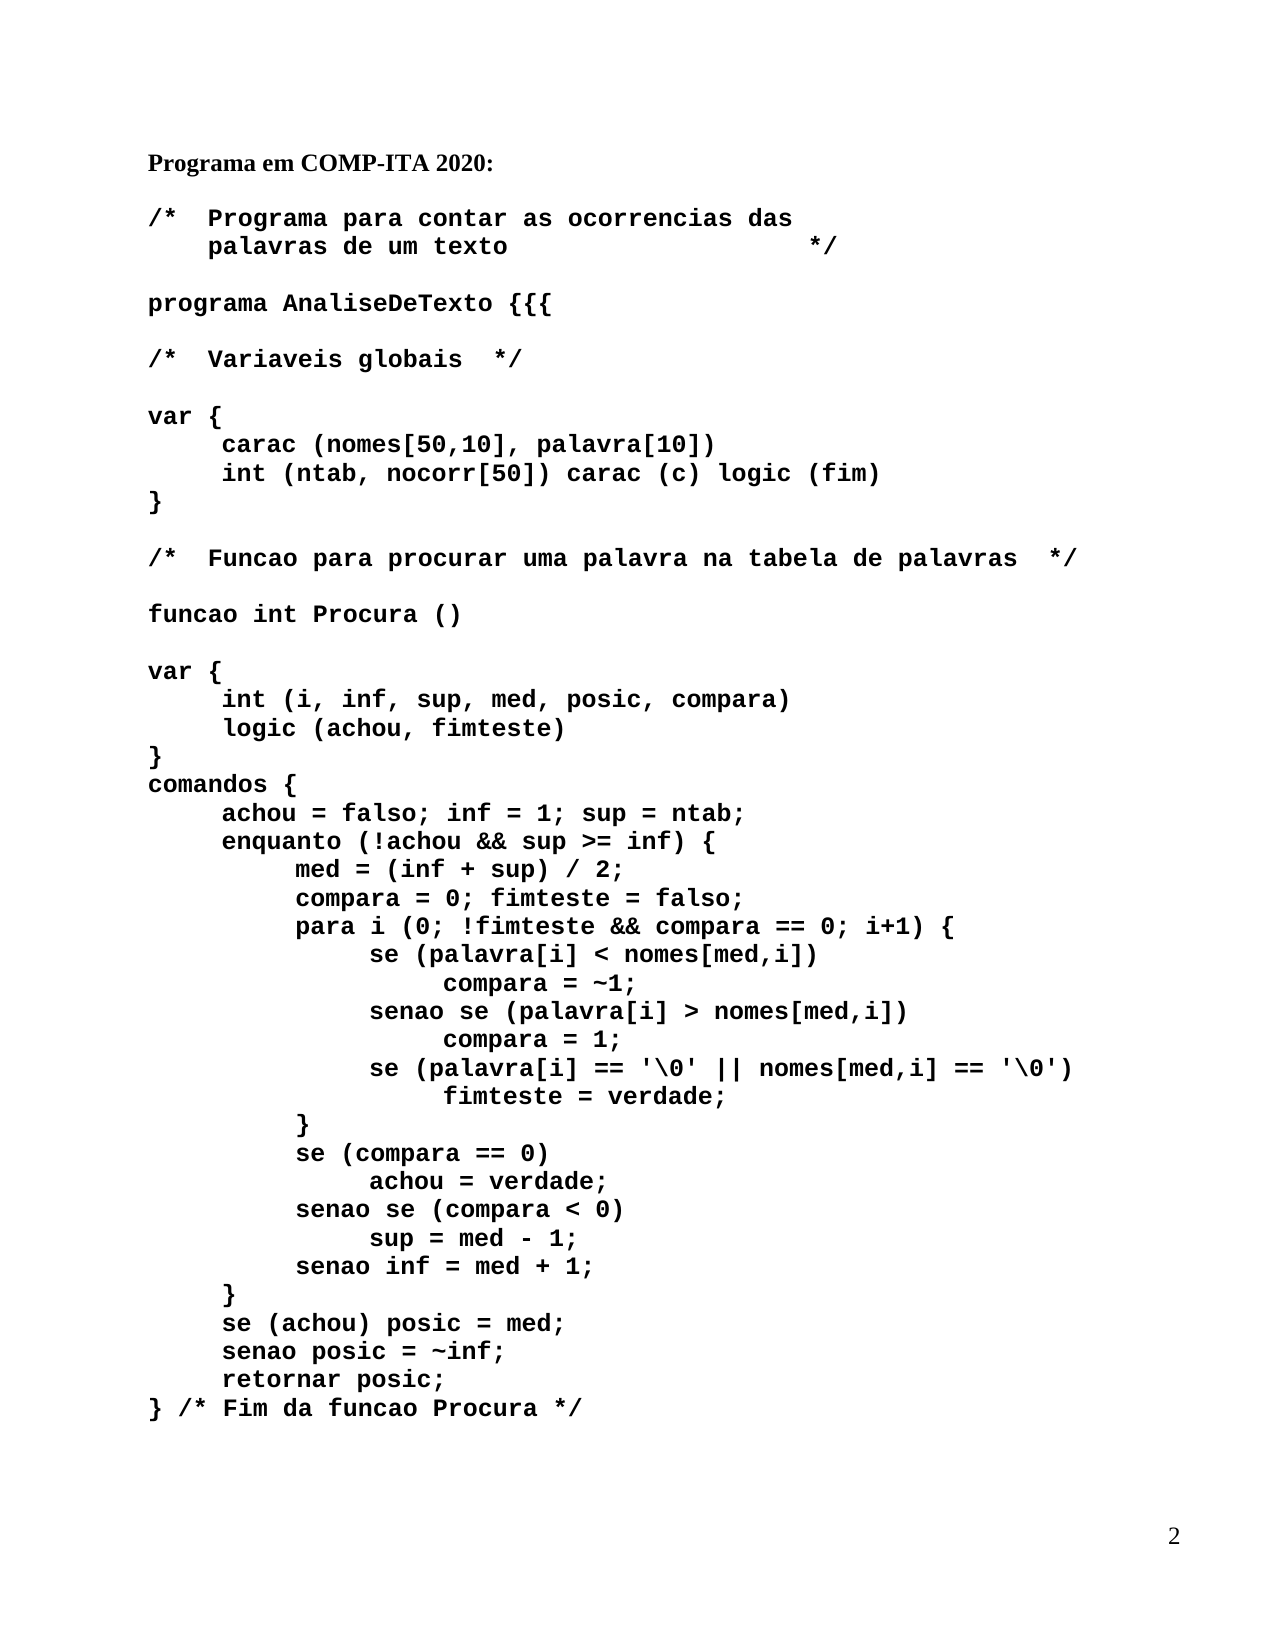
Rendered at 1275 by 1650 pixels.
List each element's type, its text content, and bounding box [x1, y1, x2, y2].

text } [148, 743, 1181, 772]
text enquanto (!achou && sup >= inf) { [148, 828, 1181, 857]
text fimteste = verdade; [148, 1083, 1181, 1112]
text logic (achou, fimteste) [148, 715, 1181, 743]
text palavras de um texto */ [148, 233, 1181, 262]
text senao posic = ~inf; [148, 1338, 1181, 1367]
text achou = verdade; [148, 1168, 1181, 1197]
text carac (nomes[50,10], palavra[10]) [148, 432, 1181, 460]
text se (compara == 0) [148, 1140, 1181, 1168]
text retornar posic; [148, 1367, 1181, 1395]
text med = (inf + sup) / 2; [148, 857, 1181, 885]
text compara = 0; fimteste = falso; [148, 885, 1181, 913]
text var { [148, 403, 1181, 432]
text se (achou) posic = med; [148, 1310, 1181, 1338]
text /* Funcao para procurar uma palavra na tabela de palavras */ [148, 545, 1181, 573]
text programa AnaliseDeTexto {{{ [148, 290, 1181, 318]
text funcao int Procura () [148, 602, 1181, 630]
text compara = ~1; [148, 970, 1181, 998]
text Programa em COMP-ITA 2020: [148, 148, 1181, 176]
text comandos { [148, 772, 1181, 800]
text int (i, inf, sup, med, posic, compara) [148, 687, 1181, 715]
text senao se (palavra[i] > nomes[med,i]) [148, 998, 1181, 1027]
text int (ntab, nocorr[50]) carac (c) logic (fim) [148, 460, 1181, 488]
text } [148, 488, 1181, 517]
text /* Programa para contar as ocorrencias das [148, 205, 1181, 233]
text } [148, 1112, 1181, 1140]
text sup = med - 1; [148, 1225, 1181, 1253]
text } [148, 1282, 1181, 1310]
text /* Variaveis globais */ [148, 347, 1181, 375]
text compara = 1; [148, 1027, 1181, 1055]
text senao inf = med + 1; [148, 1253, 1181, 1282]
text para i (0; !fimteste && compara == 0; i+1) { [148, 913, 1181, 942]
text se (palavra[i] == '\0' || nomes[med,i] == '\0') [148, 1055, 1181, 1083]
text } /* Fim da funcao Procura */ [148, 1395, 1181, 1423]
text var { [148, 658, 1181, 687]
text senao se (compara < 0) [148, 1197, 1181, 1225]
text achou = falso; inf = 1; sup = ntab; [148, 800, 1181, 828]
text se (palavra[i] < nomes[med,i]) [148, 942, 1181, 970]
